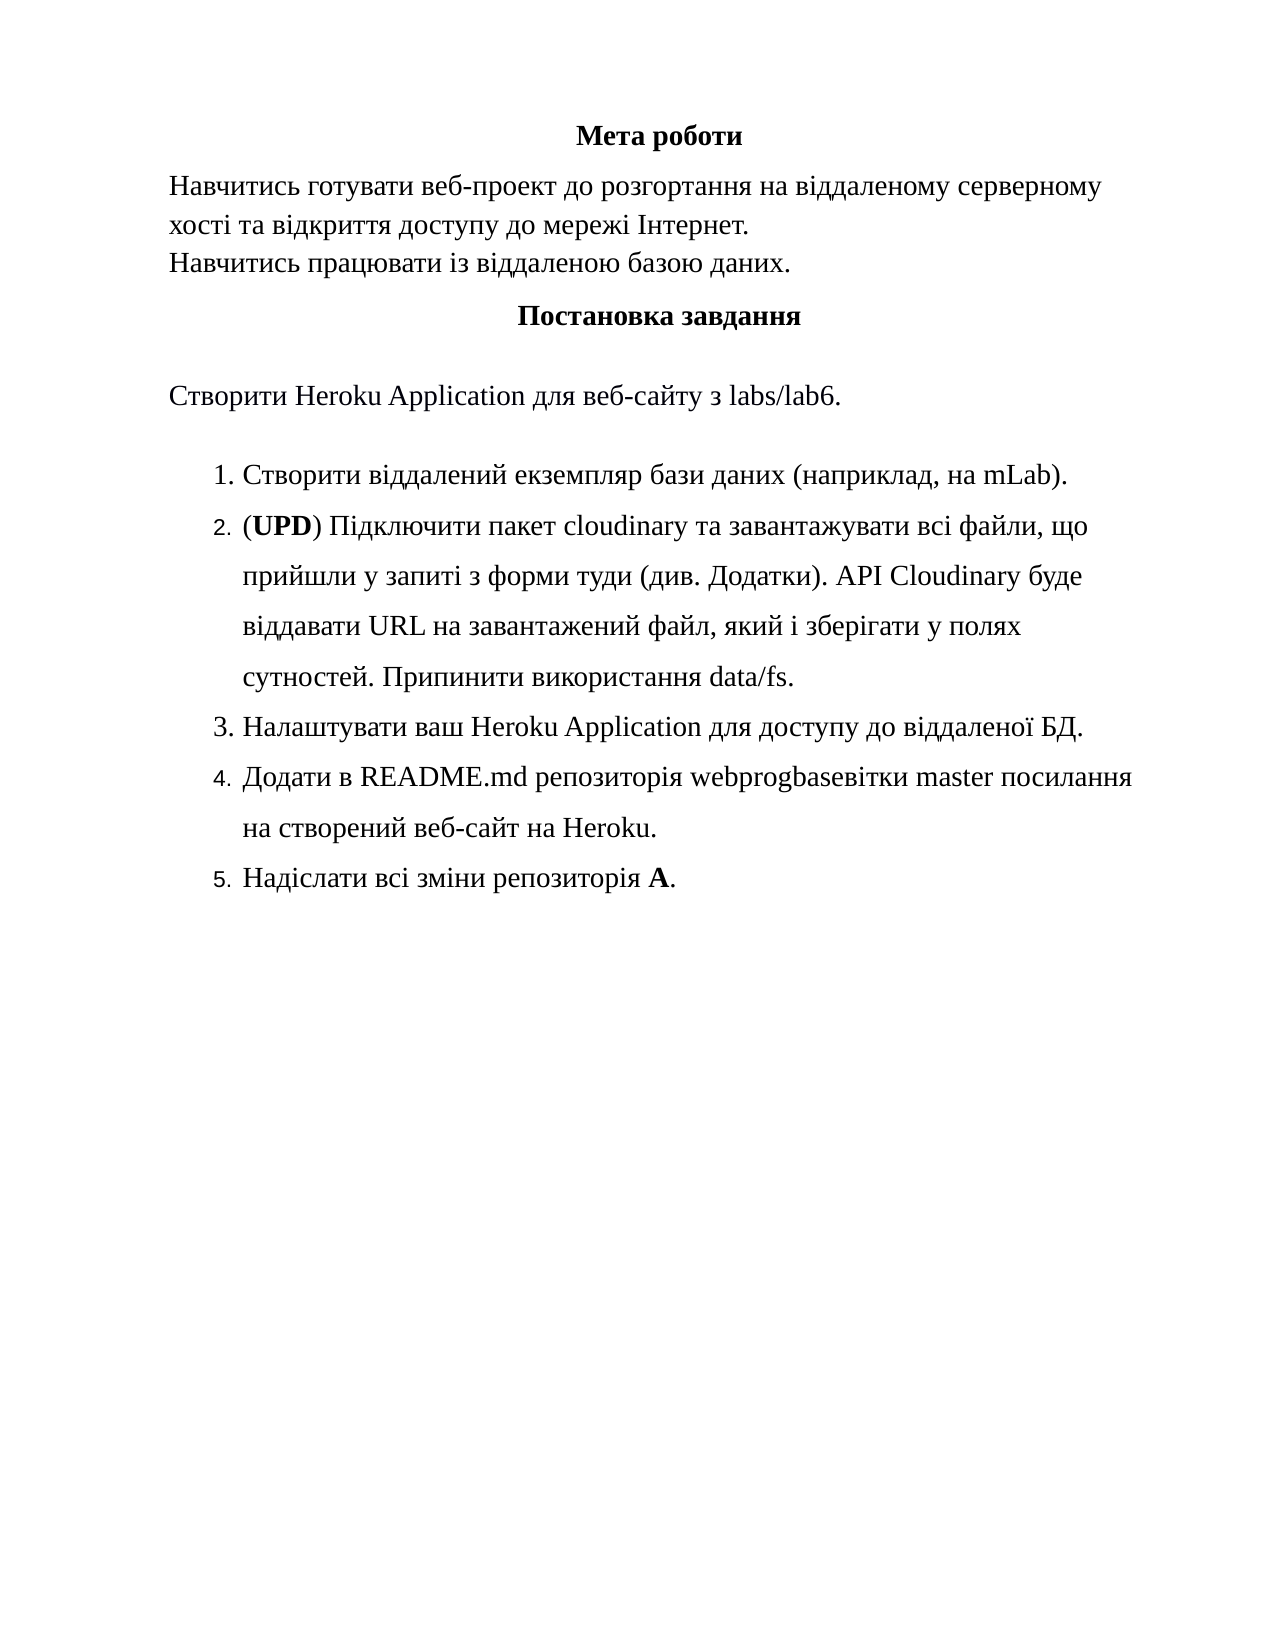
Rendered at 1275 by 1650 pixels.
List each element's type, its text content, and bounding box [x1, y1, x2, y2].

list (UPD) Підключити пакет cloudinary та завантажувати всі файли, що прийшли у запиті з форми туди (див. Додатки). API Cloudinary буде віддавати URL на завантажений файл, який і зберігати у полях сутностей. Припинити використання data/fs. [213, 508, 1157, 692]
text Постановка завдання [169, 298, 1157, 332]
text Створити Heroku Application для веб-сайту з labs/lab6. [169, 378, 1157, 412]
list Додати в README.md репозиторія webprogbaseвітки master посилання на створений веб-сайт на Heroku. [213, 759, 1157, 843]
text Мета роботи [169, 118, 1157, 152]
text Навчитись готувати веб-проект до розгортання на віддаленому серверному хості та відкриття доступу до мережі Інтернет. Навчитись працювати із віддаленою базою даних. [169, 168, 1157, 279]
list Налаштувати ваш Heroku Application для доступу до віддаленої БД. [213, 709, 1157, 743]
list Створити віддалений екземпляр бази даних (наприклад, на mLab). [213, 457, 1157, 491]
list Надіслати всі зміни репозиторія A. [213, 860, 1157, 893]
